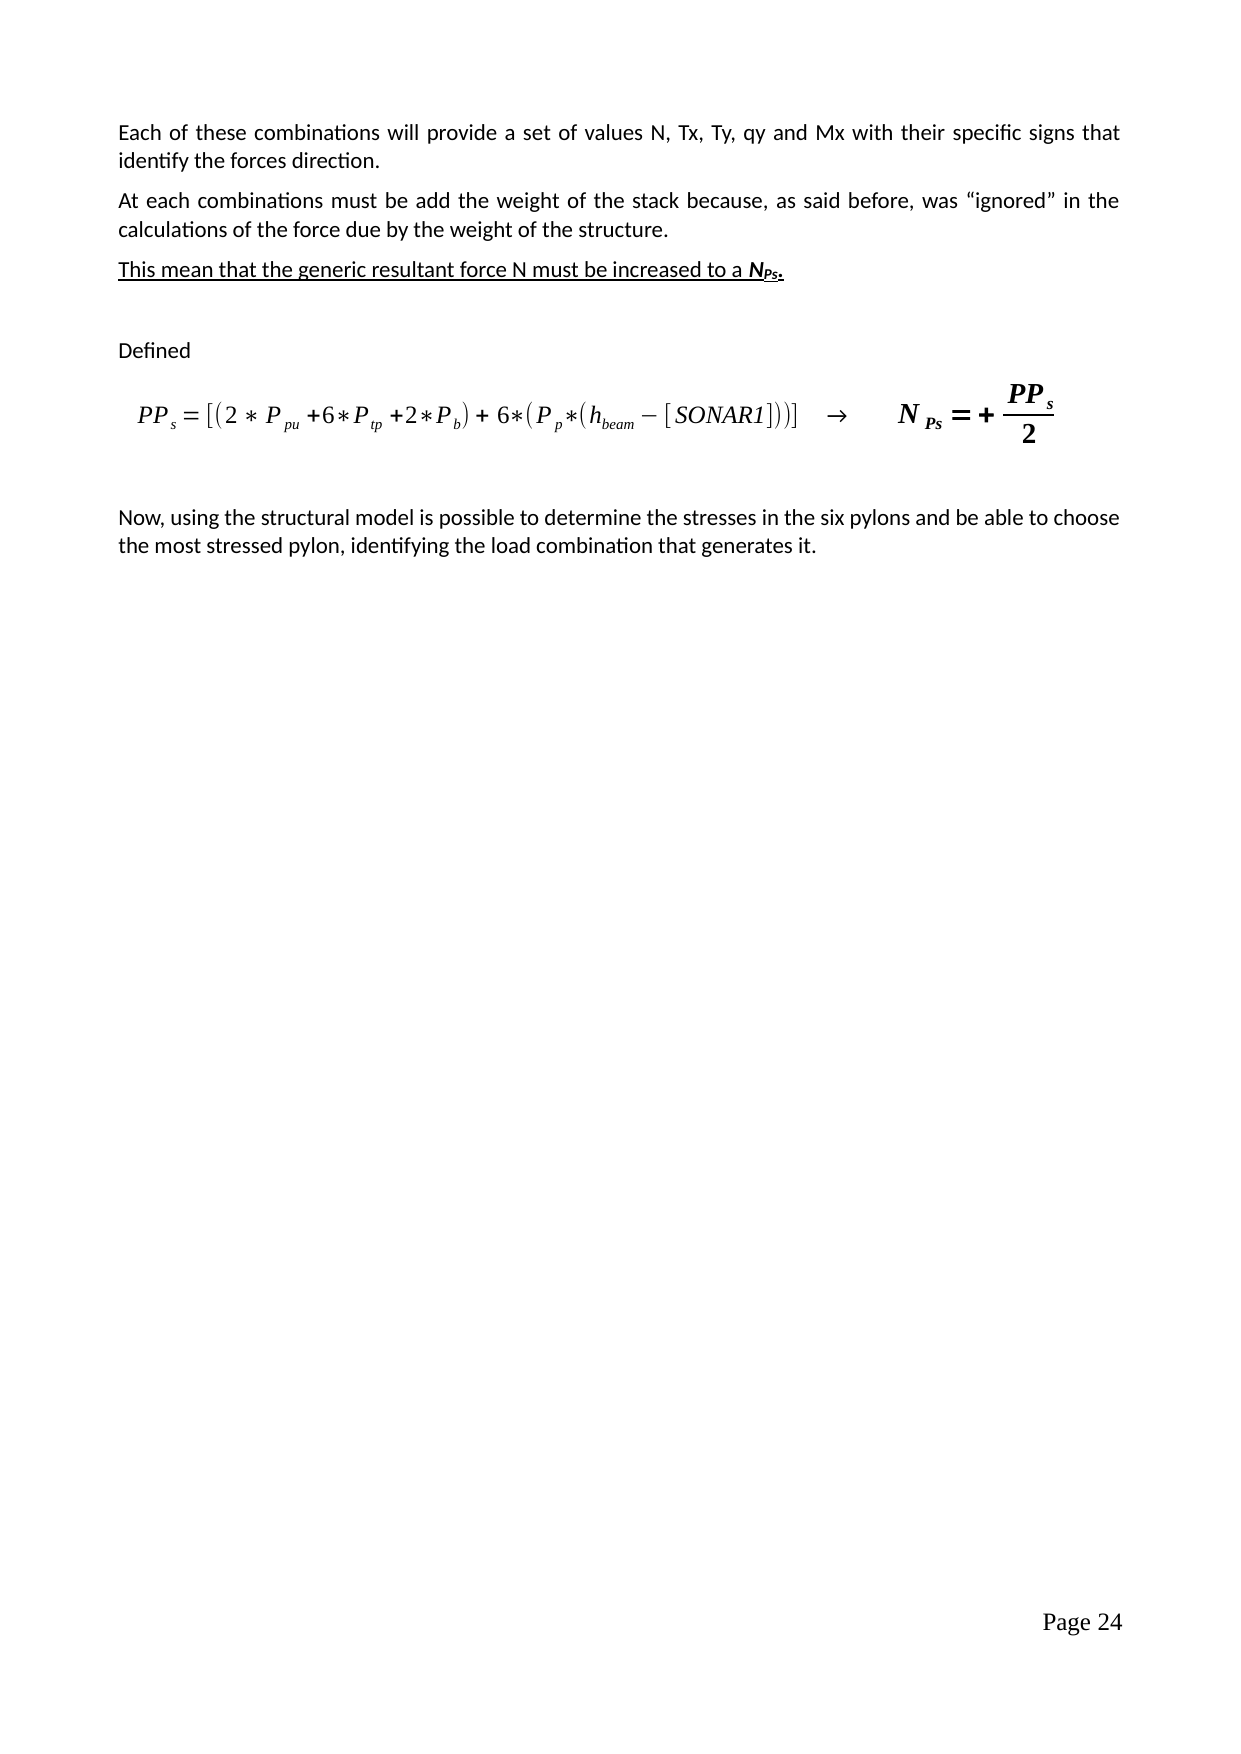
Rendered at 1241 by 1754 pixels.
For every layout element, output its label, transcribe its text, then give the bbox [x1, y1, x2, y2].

text Now, using the structural model is possible to determine the stresses in the six pylons and be able to choose the most stressed pylon, identifying the load combination that generates it. [118, 503, 1122, 559]
text Each of these combinations will provide a set of values N, Tx, Ty, qy and Mx with their specific signs that identify the forces direction. [118, 118, 1122, 174]
text Defined [118, 336, 1122, 364]
text This mean that the generic resultant force N must be increased to a NPs. [118, 255, 1122, 283]
text At each combinations must be add the weight of the stack because, as said before, was “ignored” in the calculations of the force due by the weight of the structure. [118, 187, 1122, 243]
text → [118, 377, 1122, 450]
